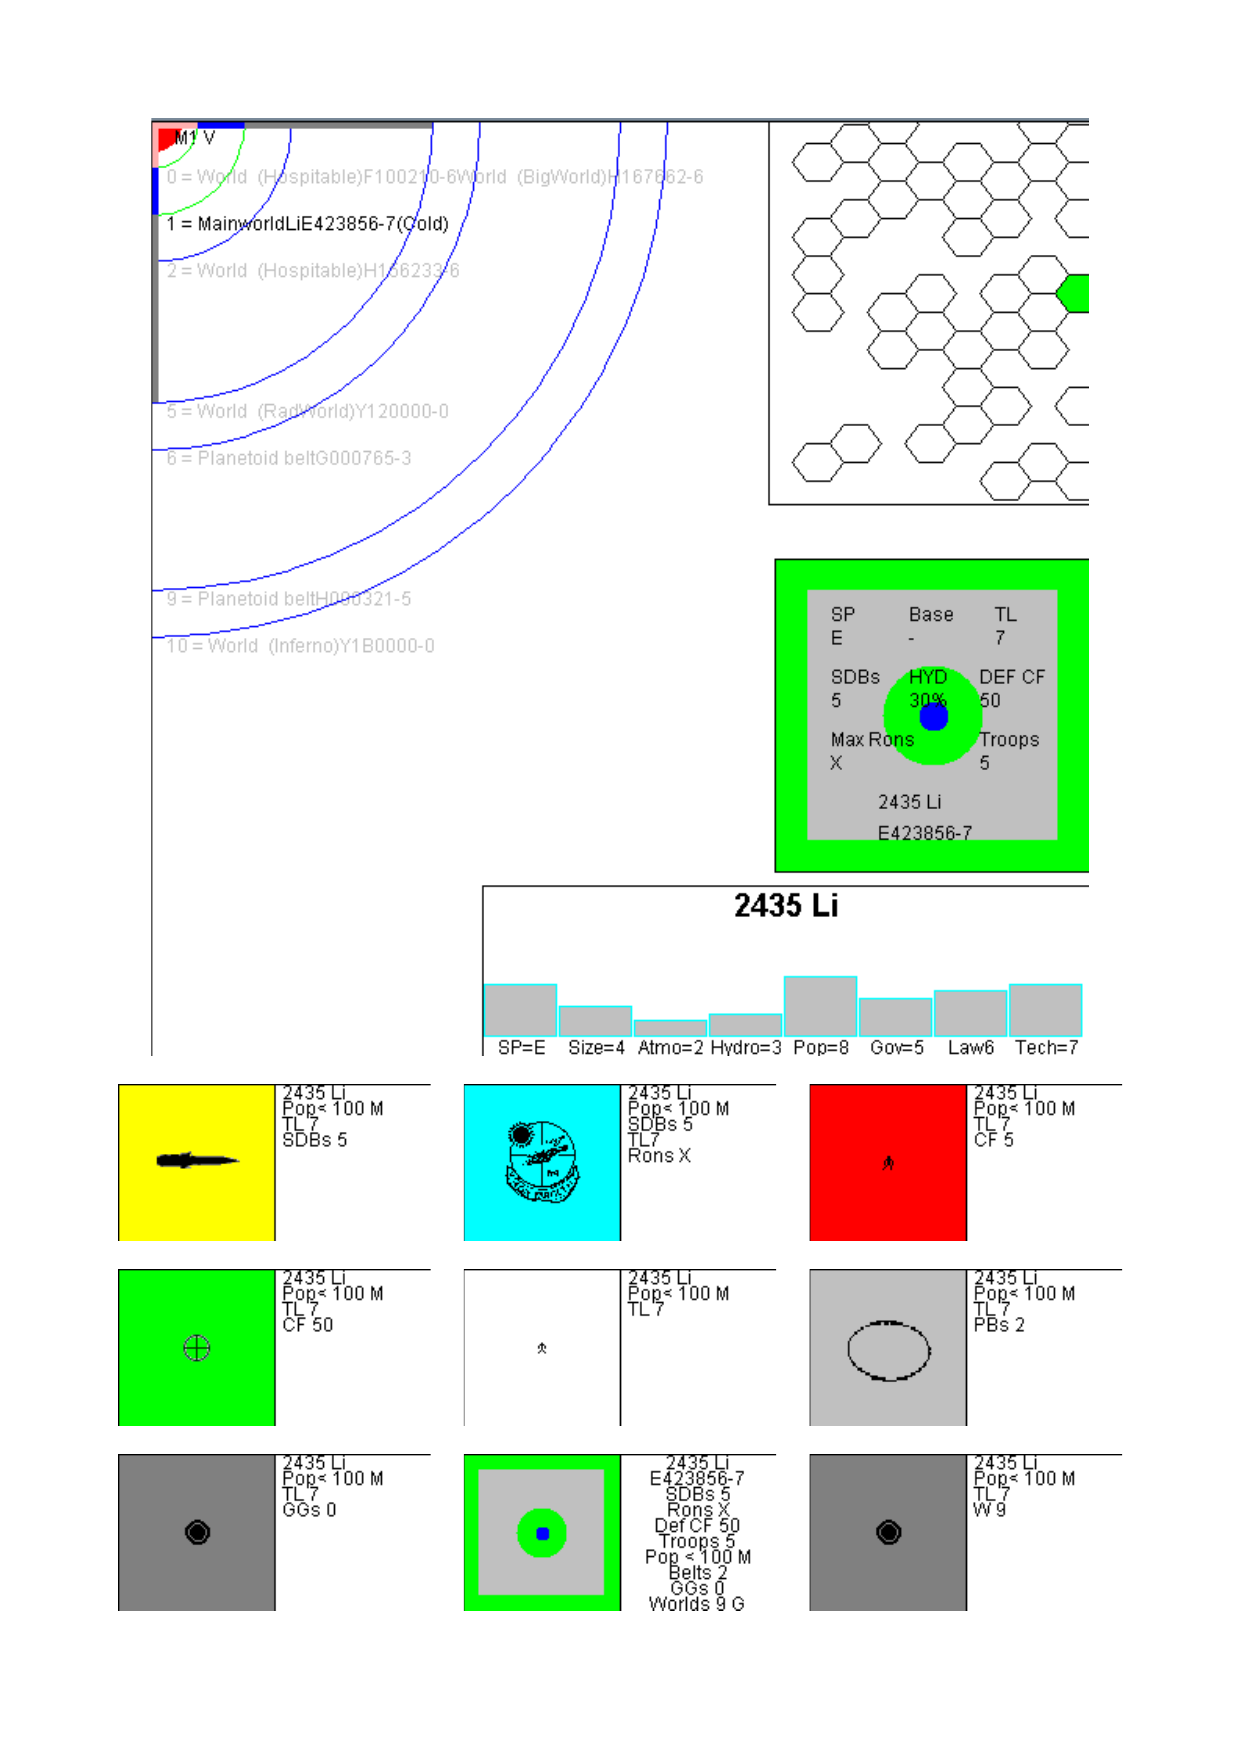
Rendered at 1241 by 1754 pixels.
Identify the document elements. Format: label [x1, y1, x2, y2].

picture [463, 1269, 777, 1426]
picture [463, 1084, 777, 1241]
picture [151, 118, 1089, 1056]
picture [118, 1269, 431, 1426]
picture [118, 1084, 431, 1241]
picture [118, 1454, 431, 1611]
picture [809, 1084, 1123, 1241]
picture [809, 1269, 1123, 1426]
picture [463, 1454, 777, 1611]
picture [809, 1454, 1123, 1611]
